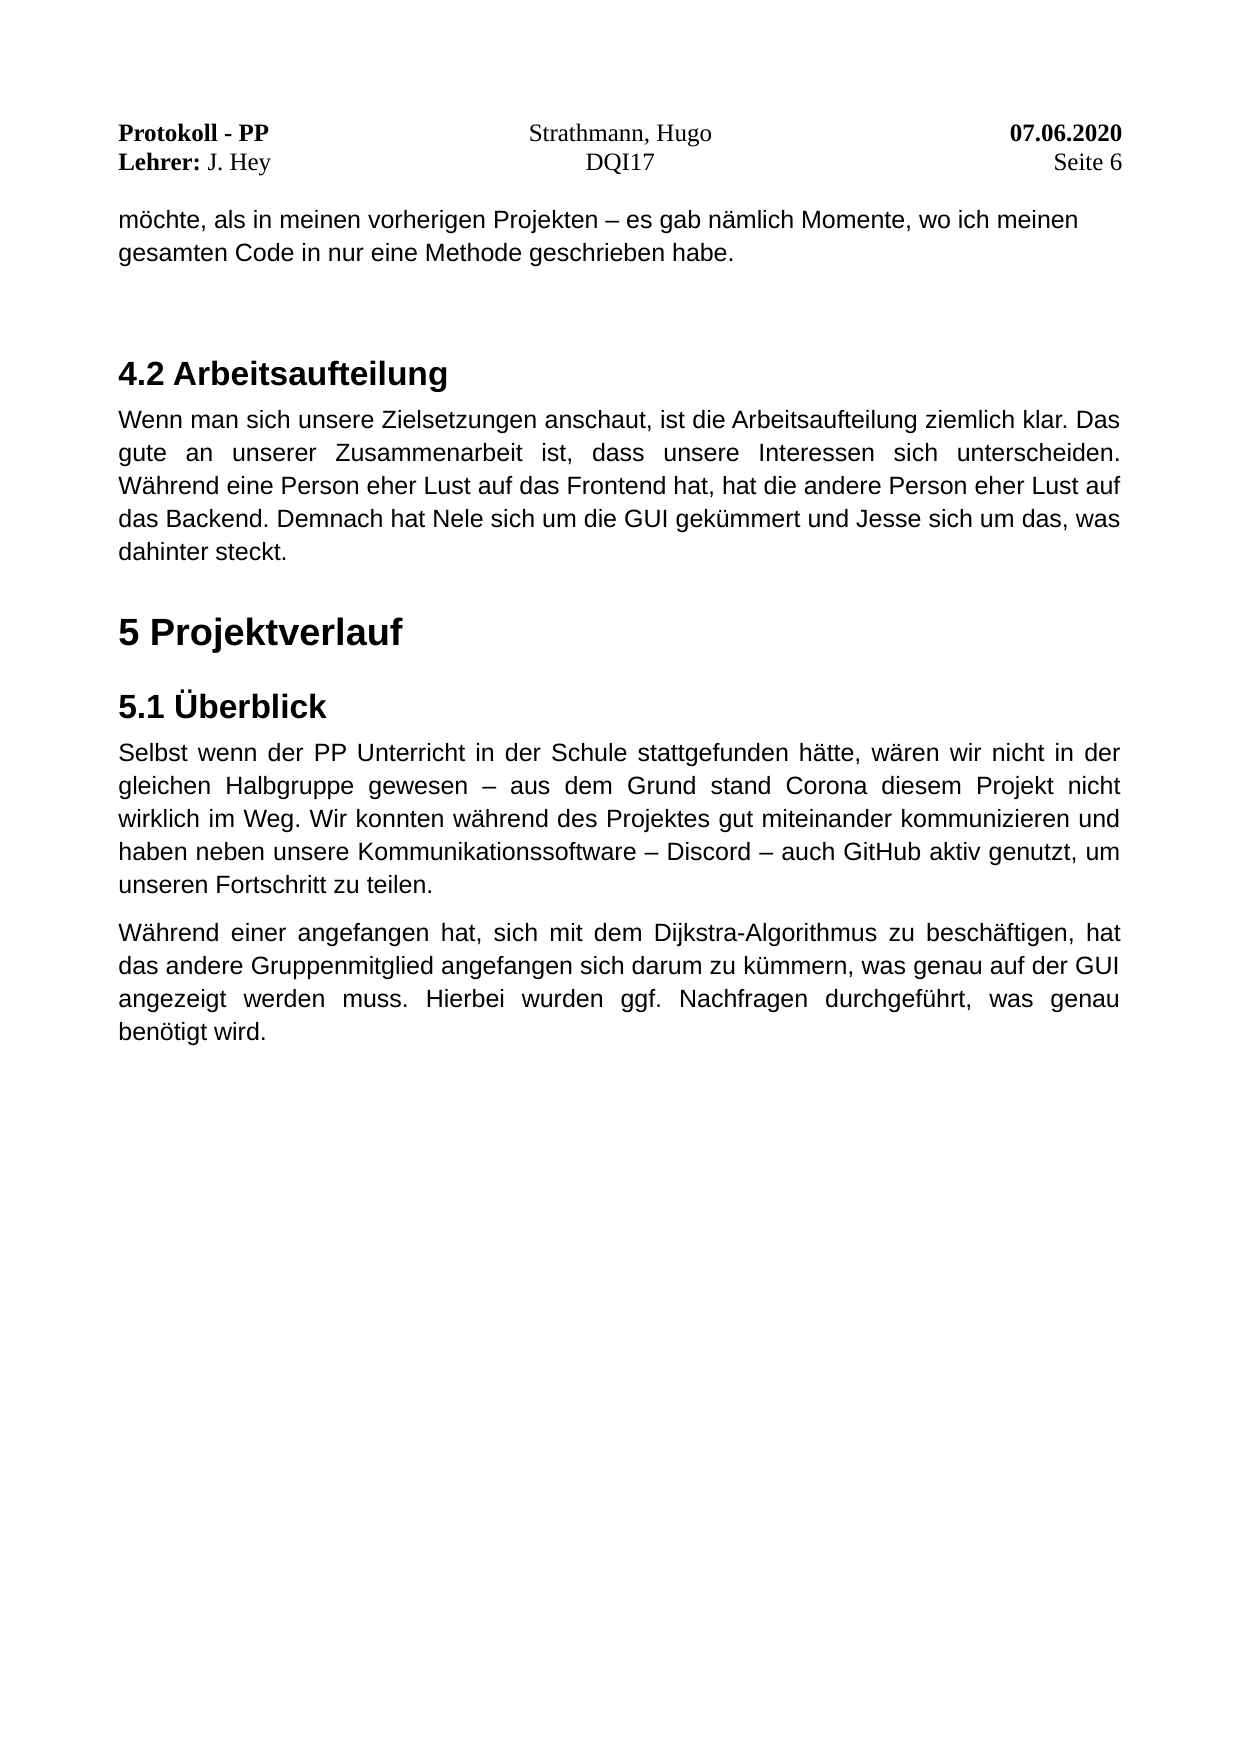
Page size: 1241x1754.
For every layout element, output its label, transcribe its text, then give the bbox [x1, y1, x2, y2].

text Während einer angefangen hat, sich mit dem Dijkstra-Algorithmus zu beschäftigen, hat das andere Gruppenmitglied angefangen sich darum zu kümmern, was genau auf der GUI angezeigt werden muss. Hierbei wurden ggf. Nachfragen durchgeführt, was genau benötigt wird. [118, 918, 1122, 1046]
subtitle 4.2 Arbeitsaufteilung [118, 354, 1122, 393]
text Wenn man sich unsere Zielsetzungen anschaut, ist die Arbeitsaufteilung ziemlich klar. Das gute an unserer Zusammenarbeit ist, dass unsere Interessen sich unterscheiden. Während eine Person eher Lust auf das Frontend hat, hat die andere Person eher Lust auf das Backend. Demnach hat Nele sich um die GUI gekümmert und Jesse sich um das, was dahinter steckt. [118, 405, 1122, 566]
subtitle 5 Projektverlauf [118, 610, 1122, 654]
subtitle 5.1 Überblick [118, 687, 1122, 726]
text möchte, als in meinen vorherigen Projekten – es gab nämlich Momente, wo ich meinen gesamten Code in nur eine Methode geschrieben habe. [118, 205, 1122, 267]
text Selbst wenn der PP Unterricht in der Schule stattgefunden hätte, wären wir nicht in der gleichen Halbgruppe gewesen – aus dem Grund stand Corona diesem Projekt nicht wirklich im Weg. Wir konnten während des Projektes gut miteinander kommunizieren und haben neben unsere Kommunikationssoftware – Discord – auch GitHub aktiv genutzt, um unseren Fortschritt zu teilen. [118, 738, 1122, 899]
